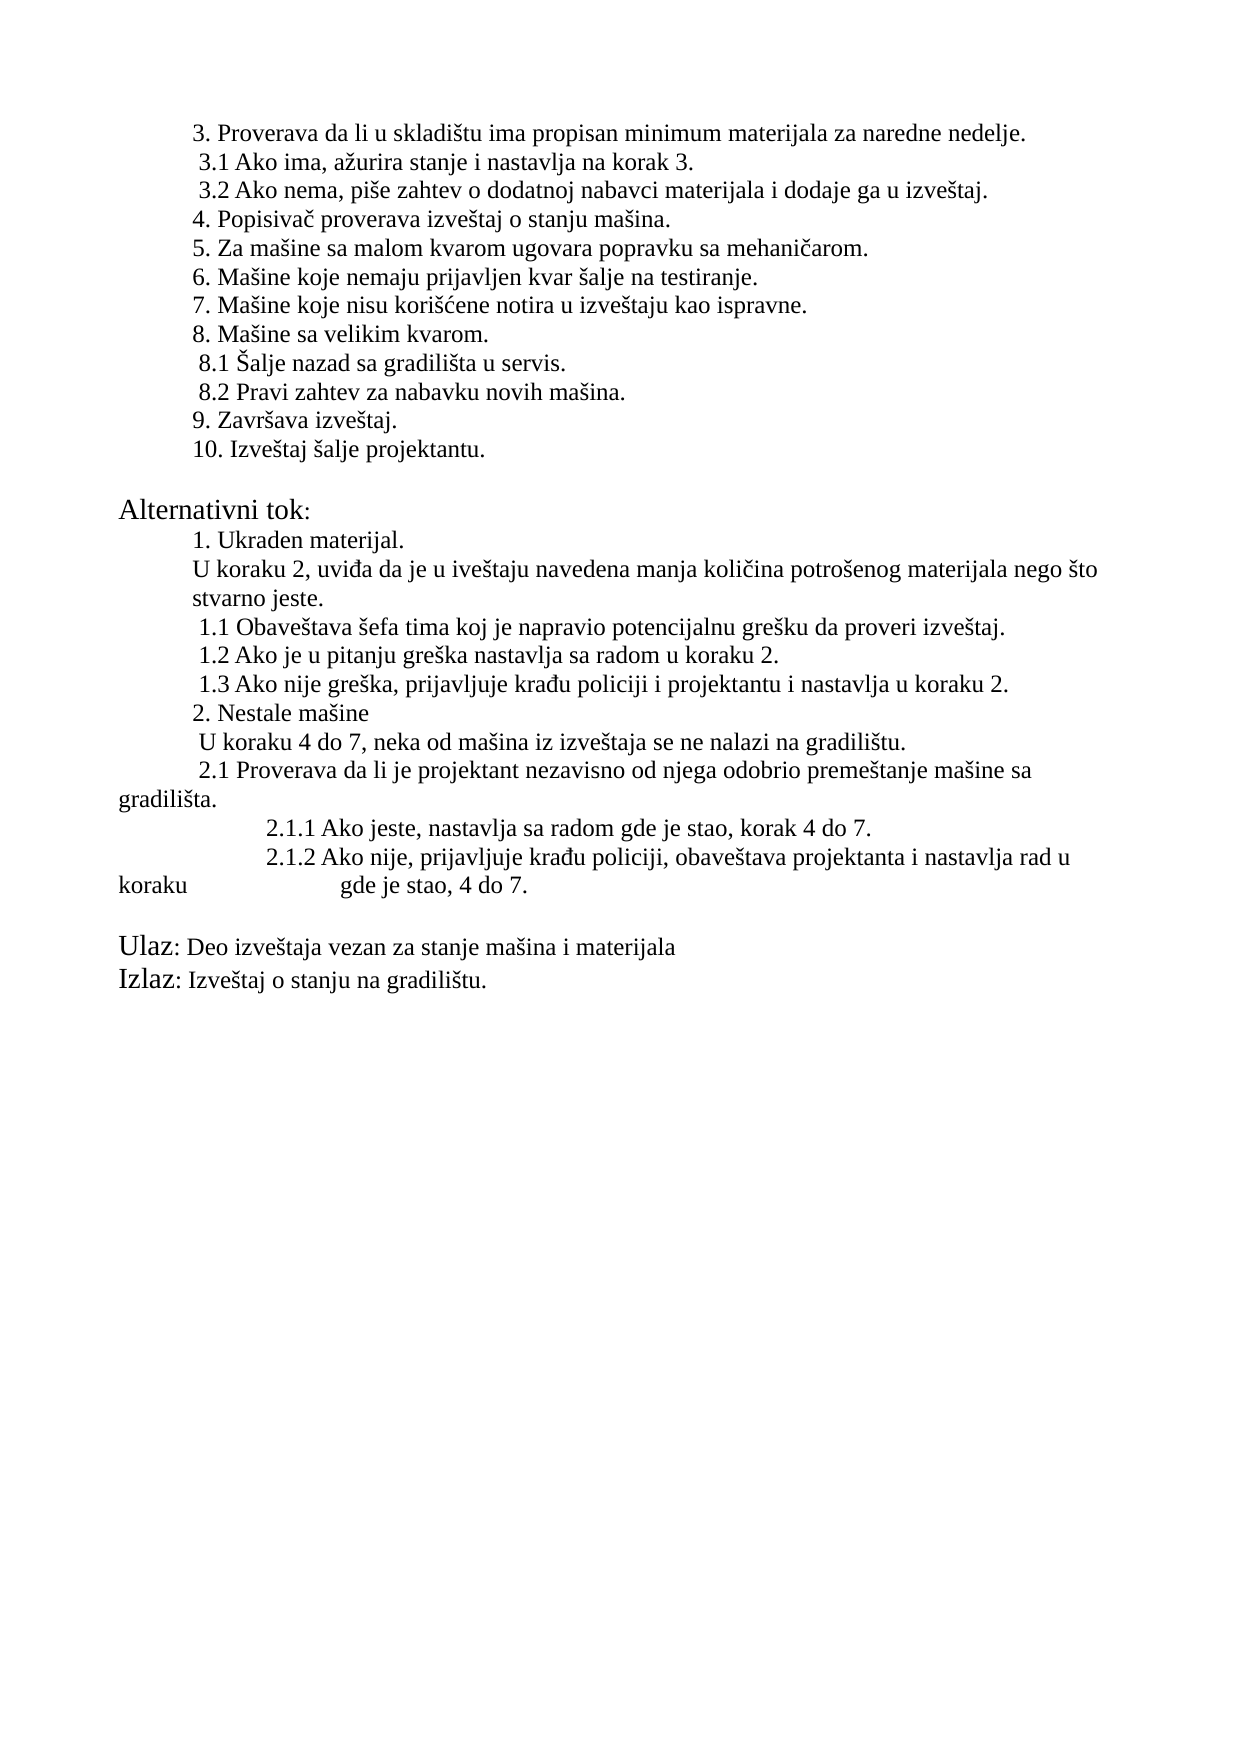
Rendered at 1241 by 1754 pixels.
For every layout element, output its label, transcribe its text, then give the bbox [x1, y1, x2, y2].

text 1.1 Obaveštava šefa tima koj je napravio potencijalnu grešku da proveri izveštaj. [118, 612, 1122, 640]
text 4. Popisivač proverava izveštaj o stanju mašina. [118, 204, 1122, 233]
text 5. Za mašine sa malom kvarom ugovara popravku sa mehaničarom. [118, 233, 1122, 262]
text 2.1.2 Ako nije, prijavljuje krađu policiji, obaveštava projektanta i nastavlja rad u koraku gde je stao, 4 do 7. [118, 842, 1122, 899]
text 8.2 Pravi zahtev za nabavku novih mašina. [118, 377, 1122, 406]
text 2.1.1 Ako jeste, nastavlja sa radom gde je stao, korak 4 do 7. [118, 813, 1122, 842]
text Alternativni tok: [118, 492, 1122, 525]
text 8. Mašine sa velikim kvarom. [118, 319, 1122, 348]
text 1.3 Ako nije greška, prijavljuje krađu policiji i projektantu i nastavlja u koraku 2. [118, 669, 1122, 698]
text 3.2 Ako nema, piše zahtev o dodatnoj nabavci materijala i dodaje ga u izveštaj. [118, 176, 1122, 204]
text 10. Izveštaj šalje projektantu. [118, 434, 1122, 463]
text 8.1 Šalje nazad sa gradilišta u servis. [118, 348, 1122, 377]
text U koraku 2, uviđa da je u iveštaju navedena manja količina potrošenog materijala nego što stvarno jeste. [118, 554, 1122, 612]
text 2.1 Proverava da li je projektant nezavisno od njega odobrio premeštanje mašine sa gradilišta. [118, 755, 1122, 813]
text 9. Završava izveštaj. [118, 406, 1122, 434]
text 2. Nestale mašine [118, 698, 1122, 727]
text Ulaz: Deo izveštaja vezan za stanje mašina i materijala [118, 928, 1122, 961]
text Izlaz: Izveštaj o stanju na gradilištu. [118, 961, 1122, 995]
text 1.2 Ako je u pitanju greška nastavlja sa radom u koraku 2. [118, 640, 1122, 669]
text 6. Mašine koje nemaju prijavljen kvar šalje na testiranje. [118, 262, 1122, 291]
text 3. Proverava da li u skladištu ima propisan minimum materijala za naredne nedelje. [118, 118, 1122, 147]
text 1. Ukraden materijal. [118, 525, 1122, 554]
text U koraku 4 do 7, neka od mašina iz izveštaja se ne nalazi na gradilištu. [118, 727, 1122, 755]
text 7. Mašine koje nisu korišćene notira u izveštaju kao ispravne. [118, 291, 1122, 319]
text 3.1 Ako ima, ažurira stanje i nastavlja na korak 3. [118, 147, 1122, 176]
